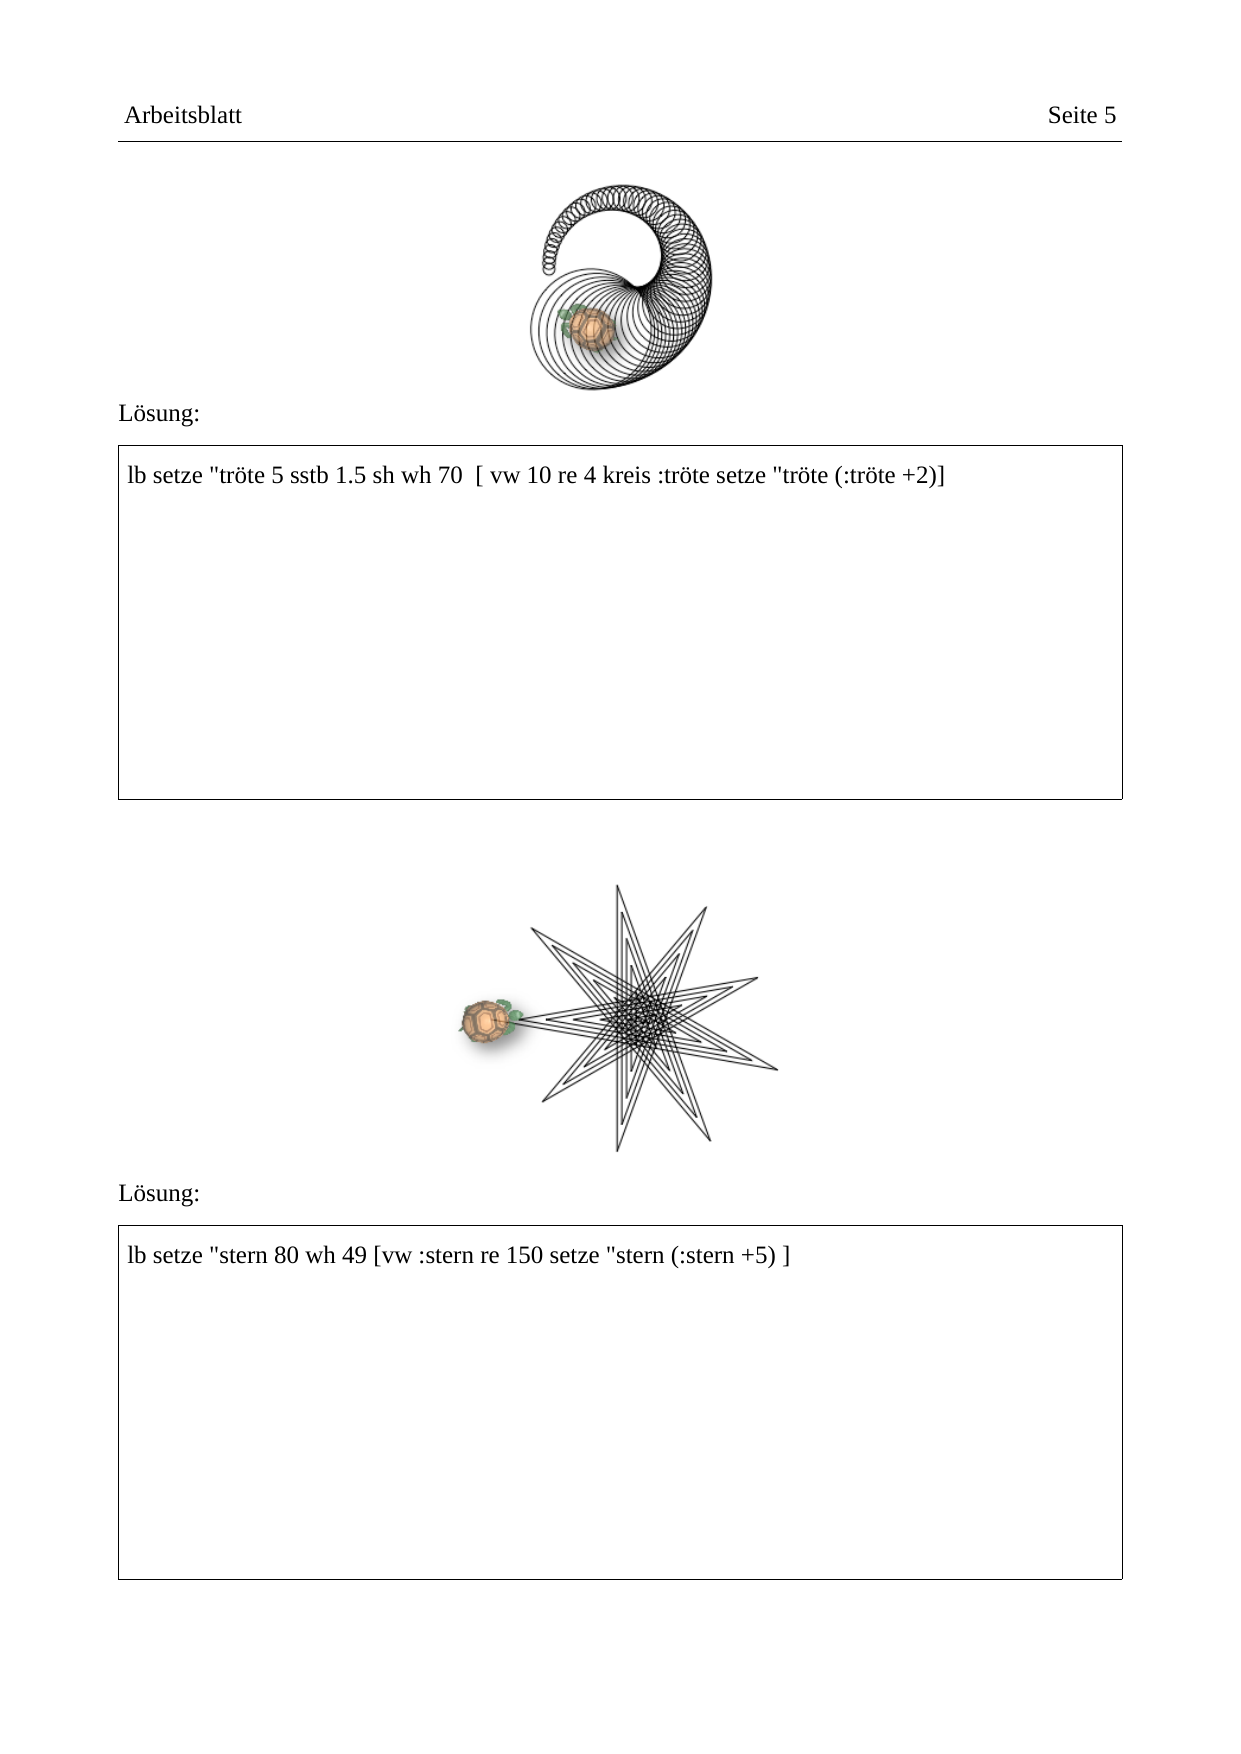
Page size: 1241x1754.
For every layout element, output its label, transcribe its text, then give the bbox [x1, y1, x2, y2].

text Lösung: [118, 398, 1122, 427]
picture [450, 873, 790, 1158]
text Lösung: [118, 1178, 1122, 1207]
text lb setze "stern 80 wh 49 [vw :stern re 150 setze "stern (:stern +5) ] [127, 1240, 1113, 1268]
text lb setze "tröte 5 sstb 1.5 sh wh 70 [ vw 10 re 4 kreis :tröte setze "tröte (:tröte +2)] [127, 460, 1113, 488]
picture [517, 181, 723, 393]
